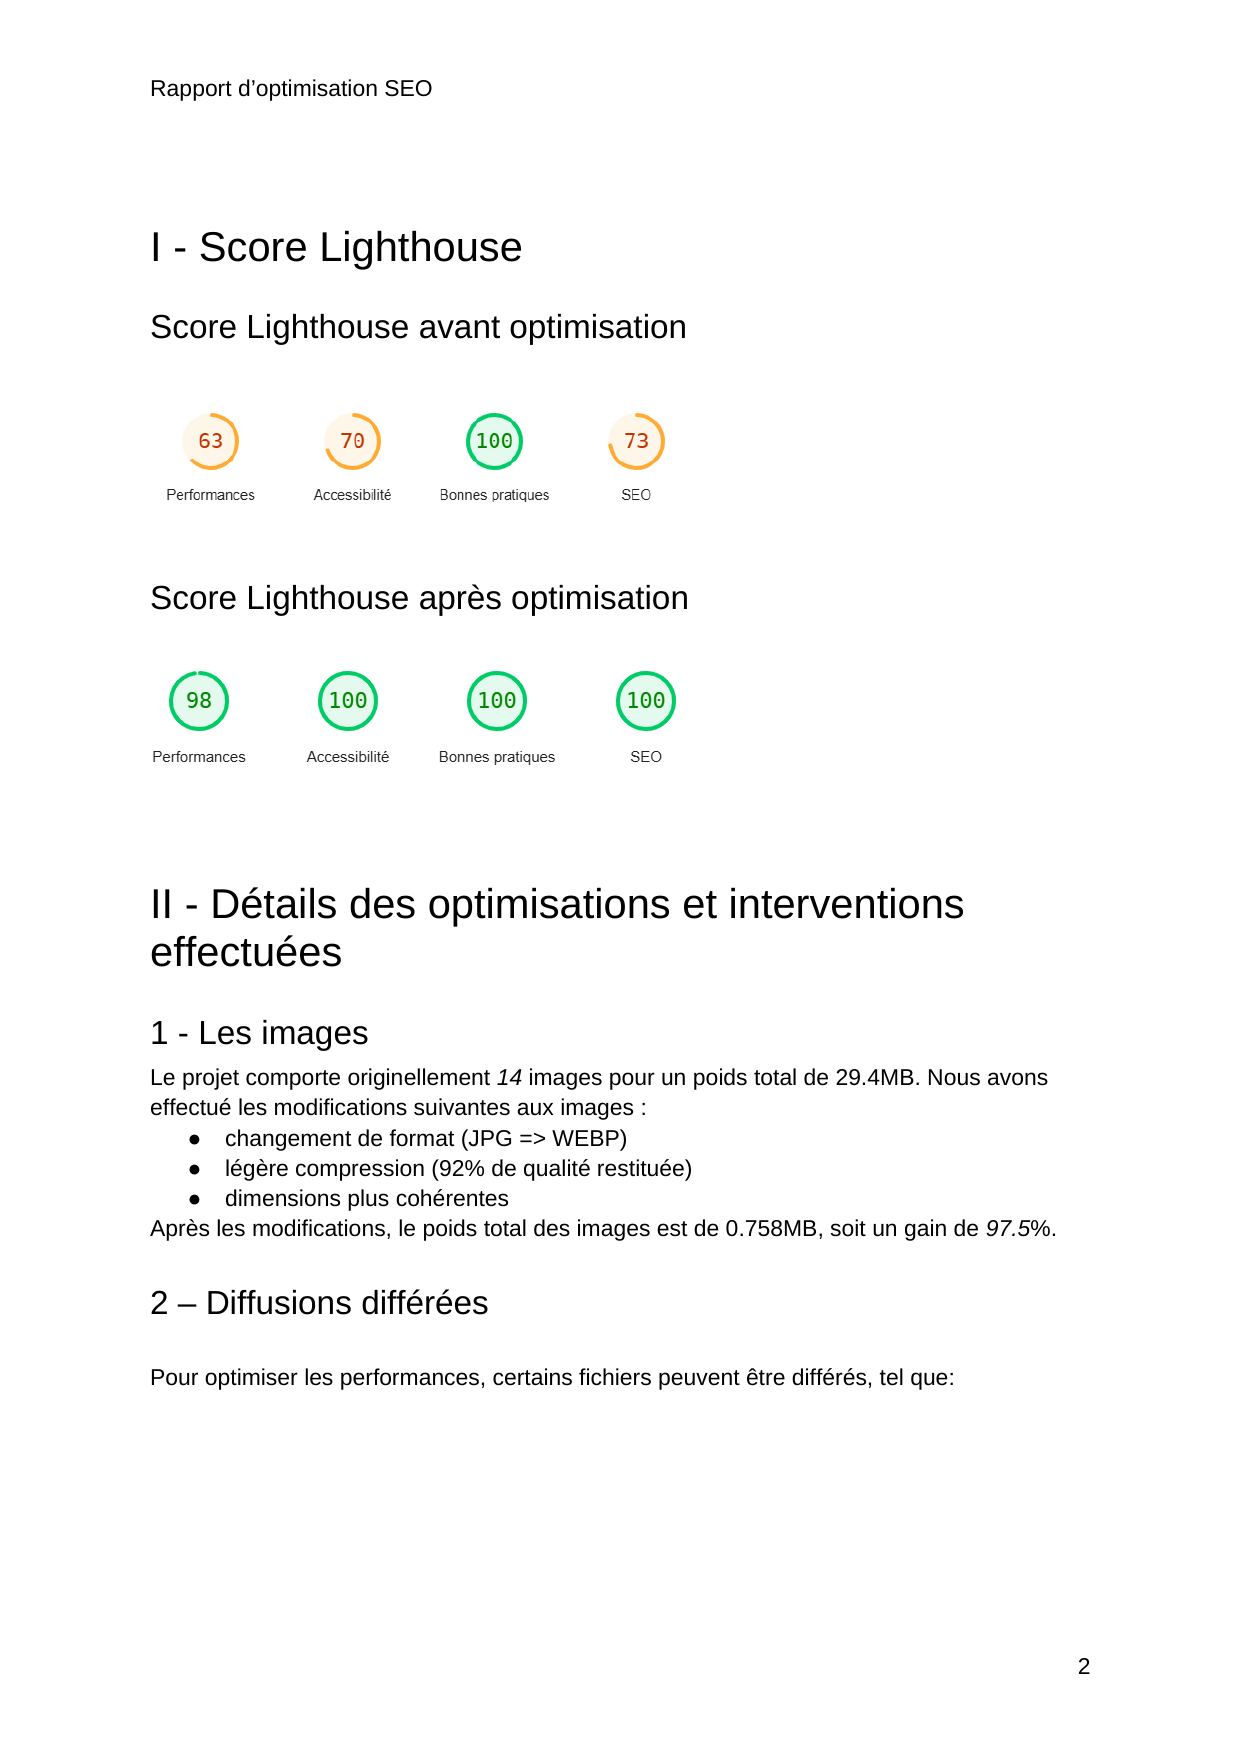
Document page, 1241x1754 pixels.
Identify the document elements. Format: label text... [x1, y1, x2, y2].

subtitle Score Lighthouse après optimisation [150, 578, 1090, 616]
text Le projet comporte originellement 14 images pour un poids total de 29.4MB. Nous avons effectué les modifications suivantes aux images : [150, 1064, 1090, 1121]
text Après les modifications, le poids total des images est de 0.758MB, soit un gain de 97.5%. [150, 1215, 1090, 1241]
subtitle Score Lighthouse avant optimisation [150, 307, 1090, 346]
list légère compression (92% de qualité restituée) [187, 1155, 1090, 1181]
subtitle I - Score Lighthouse [150, 222, 1090, 270]
list dimensions plus cohérentes [187, 1185, 1090, 1211]
text Pour optimiser les performances, certains fichiers peuvent être différés, tel que: [150, 1364, 1090, 1390]
list changement de format (JPG => WEBP) [187, 1124, 1090, 1151]
subtitle 2 – Diffusions différées [150, 1283, 1090, 1321]
subtitle II - Détails des optimisations et interventions effectuées [150, 880, 1090, 976]
picture [147, 402, 702, 522]
picture [147, 657, 694, 786]
subtitle 1 - Les images [150, 1013, 1090, 1052]
